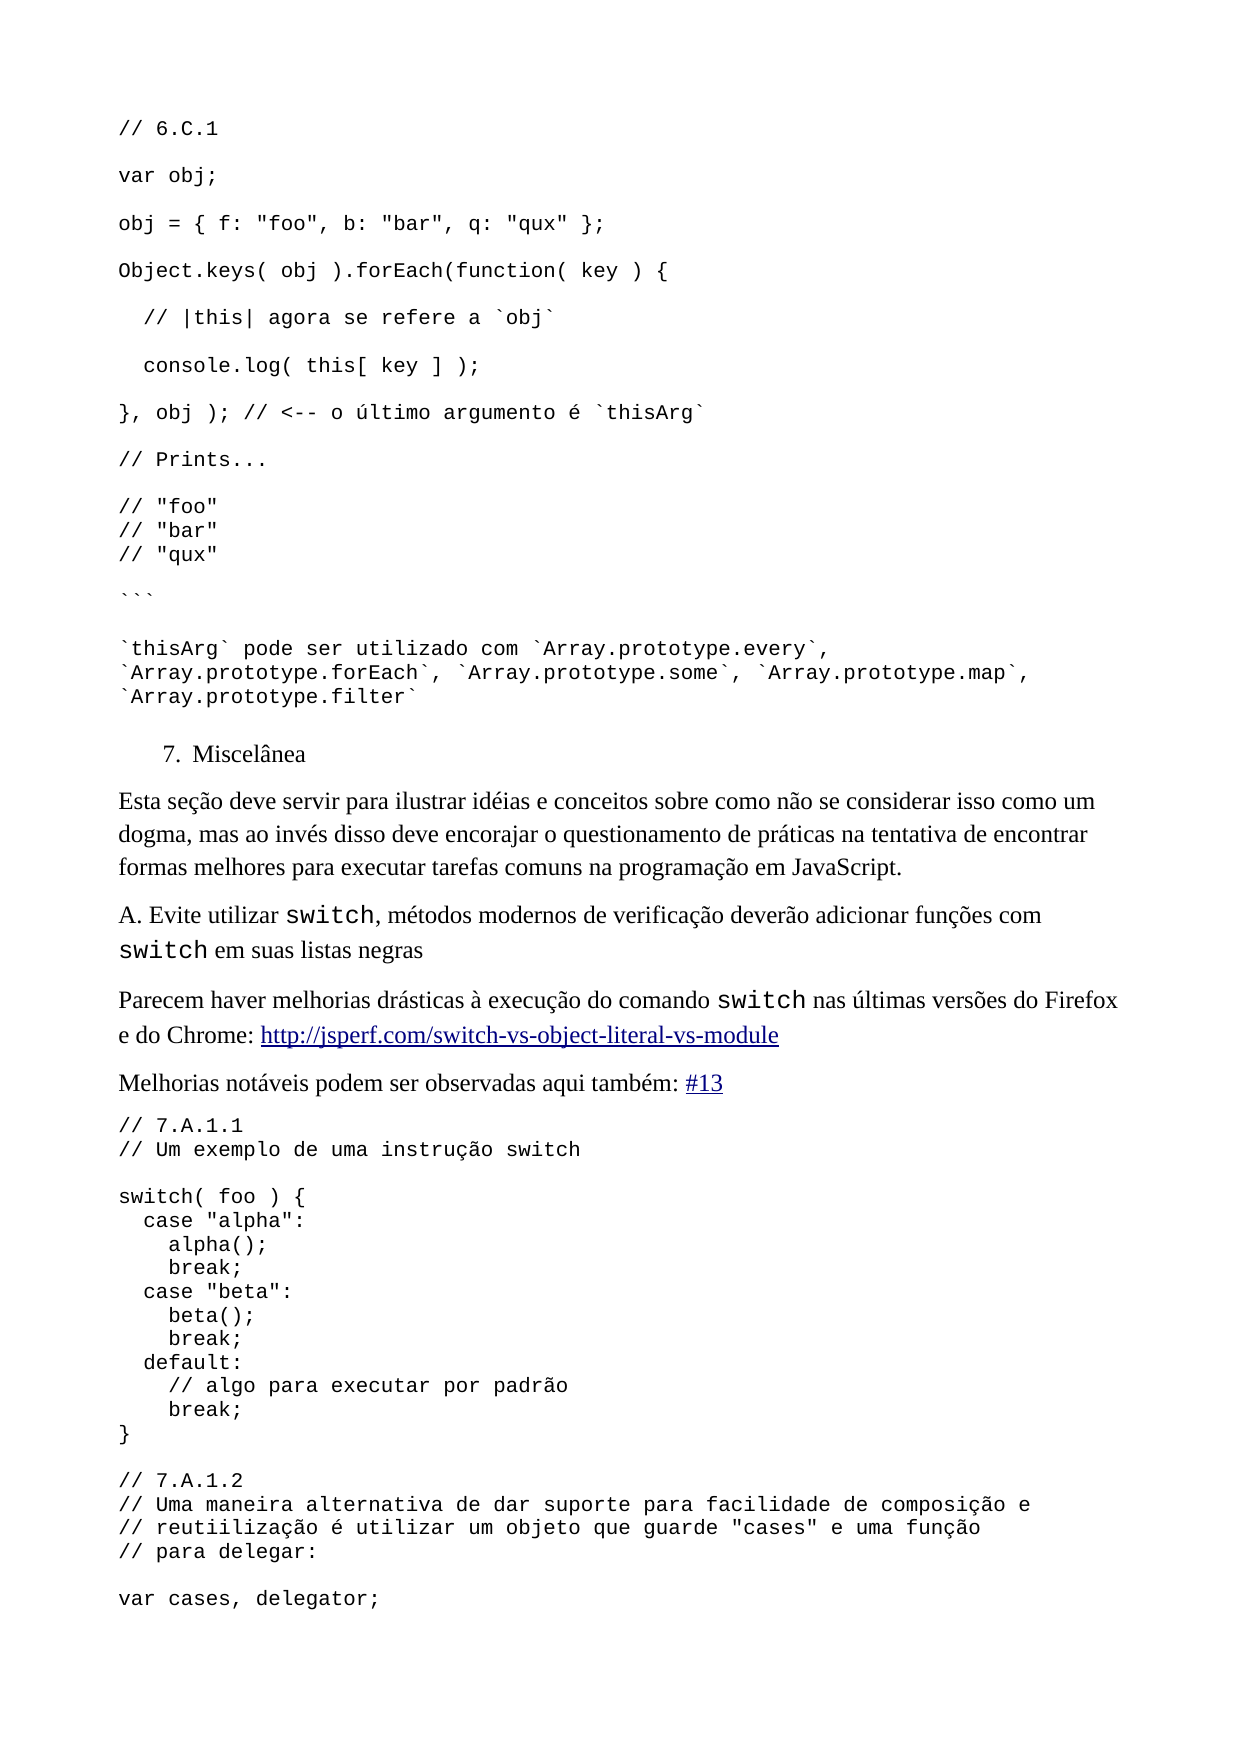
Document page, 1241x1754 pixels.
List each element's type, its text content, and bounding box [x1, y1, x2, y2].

text // |this| agora se refere a `obj` [118, 307, 1122, 331]
text A. Evite utilizar switch, métodos modernos de verificação deverão adicionar funções com switch em suas listas negras [118, 900, 1122, 966]
text // reutiilização é utilizar um objeto que guarde "cases" e uma função [118, 1517, 1122, 1541]
text case "alpha": [118, 1210, 1122, 1234]
text // algo para executar por padrão [118, 1376, 1122, 1399]
text var cases, delegator; [118, 1588, 1122, 1612]
text // Prints... [118, 449, 1122, 473]
text Esta seção deve servir para ilustrar idéias e conceitos sobre como não se considerar isso como um dogma, mas ao invés disso deve encorajar o questionamento de práticas na tentativa de encontrar formas melhores para executar tarefas comuns na programação em JavaScript. [118, 786, 1122, 881]
text // "bar" [118, 520, 1122, 544]
text Melhorias notáveis podem ser observadas aqui também: #13 [118, 1068, 1122, 1097]
text var obj; [118, 165, 1122, 189]
text default: [118, 1352, 1122, 1376]
text // "foo" [118, 496, 1122, 520]
text }, obj ); // <-- o último argumento é `thisArg` [118, 402, 1122, 426]
text obj = { f: "foo", b: "bar", q: "qux" }; [118, 213, 1122, 236]
text console.log( this[ key ] ); [118, 354, 1122, 378]
text alpha(); [118, 1234, 1122, 1257]
text // Um exemplo de uma instrução switch [118, 1139, 1122, 1163]
text // 6.C.1 [118, 118, 1122, 142]
text } [118, 1423, 1122, 1446]
text break; [118, 1399, 1122, 1423]
text beta(); [118, 1304, 1122, 1328]
text ``` [118, 591, 1122, 615]
text Object.keys( obj ).forEach(function( key ) { [118, 260, 1122, 284]
text // "qux" [118, 544, 1122, 567]
text case "beta": [118, 1281, 1122, 1304]
text Parecem haver melhorias drásticas à execução do comando switch nas últimas versões do Firefox e do Chrome: http://jsperf.com/switch-vs-object-literal-vs-module [118, 985, 1122, 1049]
text // 7.A.1.1 [118, 1115, 1122, 1139]
text switch( foo ) { [118, 1186, 1122, 1210]
text `thisArg` pode ser utilizado com `Array.prototype.every`, `Array.prototype.forEach`, `Array.prototype.some`, `Array.prototype.map`, `Array.prototype.filter` [118, 638, 1122, 709]
text // 7.A.1.2 [118, 1470, 1122, 1494]
text // para delegar: [118, 1541, 1122, 1565]
text // Uma maneira alternativa de dar suporte para facilidade de composição e [118, 1494, 1122, 1517]
list Miscelânea [162, 739, 1122, 767]
text break; [118, 1328, 1122, 1352]
text break; [118, 1257, 1122, 1281]
